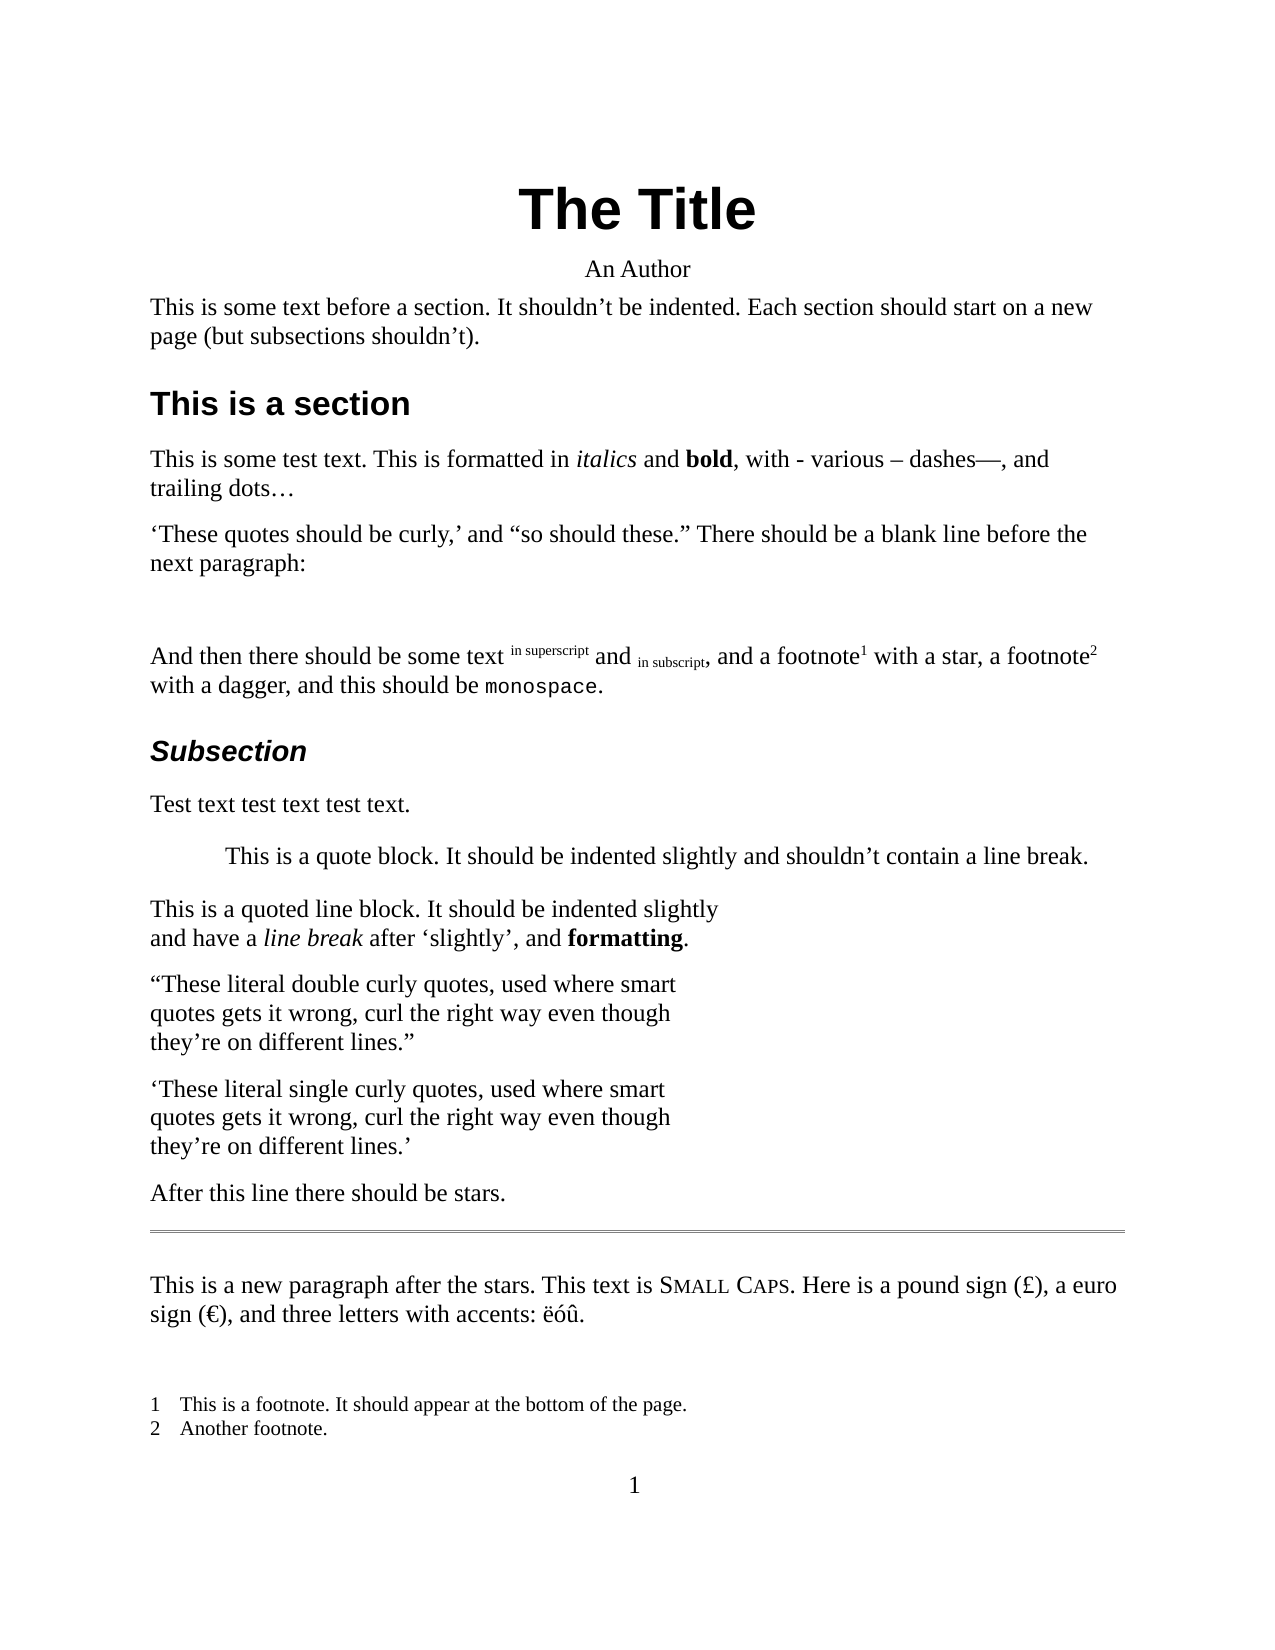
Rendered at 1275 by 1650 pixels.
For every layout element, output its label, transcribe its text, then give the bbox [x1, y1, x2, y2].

text ‘These literal single curly quotes, used where smart quotes gets it wrong, curl the right way even though they’re on different lines.’ [150, 1074, 1125, 1160]
text ‘These quotes should be curly,’ and “so should these.” There should be a blank line before the next paragraph: [150, 519, 1125, 577]
title The Title [150, 175, 1125, 242]
text “These literal double curly quotes, used where smart quotes gets it wrong, curl the right way even though they’re on different lines.” [150, 969, 1125, 1056]
text And then there should be some text in superscript and in subscript, and a footnote with a star, a footnote with a dagger, and this should be monospace. [150, 641, 1125, 700]
text An Author [150, 254, 1125, 283]
text This is a quote block. It should be indented slightly and shouldn’t contain a line break. [225, 841, 1125, 870]
text This is some test text. This is formatted in italics and bold, with - various – dashes—, and trailing dots… [150, 444, 1125, 501]
text After this line there should be stars. [150, 1178, 1125, 1207]
text This is a new paragraph after the stars. This text is Small Caps. Here is a pound sign (£), a euro sign (€), and three letters with accents: ëóû. [150, 1271, 1125, 1328]
text This is a footnote. It should appear at the bottom of the page. [150, 1392, 1125, 1416]
text This is a quoted line block. It should be indented slightly and have a line break after ‘slightly’, and formatting. [150, 894, 1125, 952]
text Test text test text test text. [150, 789, 1125, 817]
subtitle This is a section [150, 384, 1125, 422]
text Another footnote. [150, 1416, 1125, 1440]
text This is some text before a section. It shouldn’t be indented. Each section should start on a new page (but subsections shouldn’t). [150, 292, 1125, 350]
subtitle Subsection [150, 734, 1125, 767]
